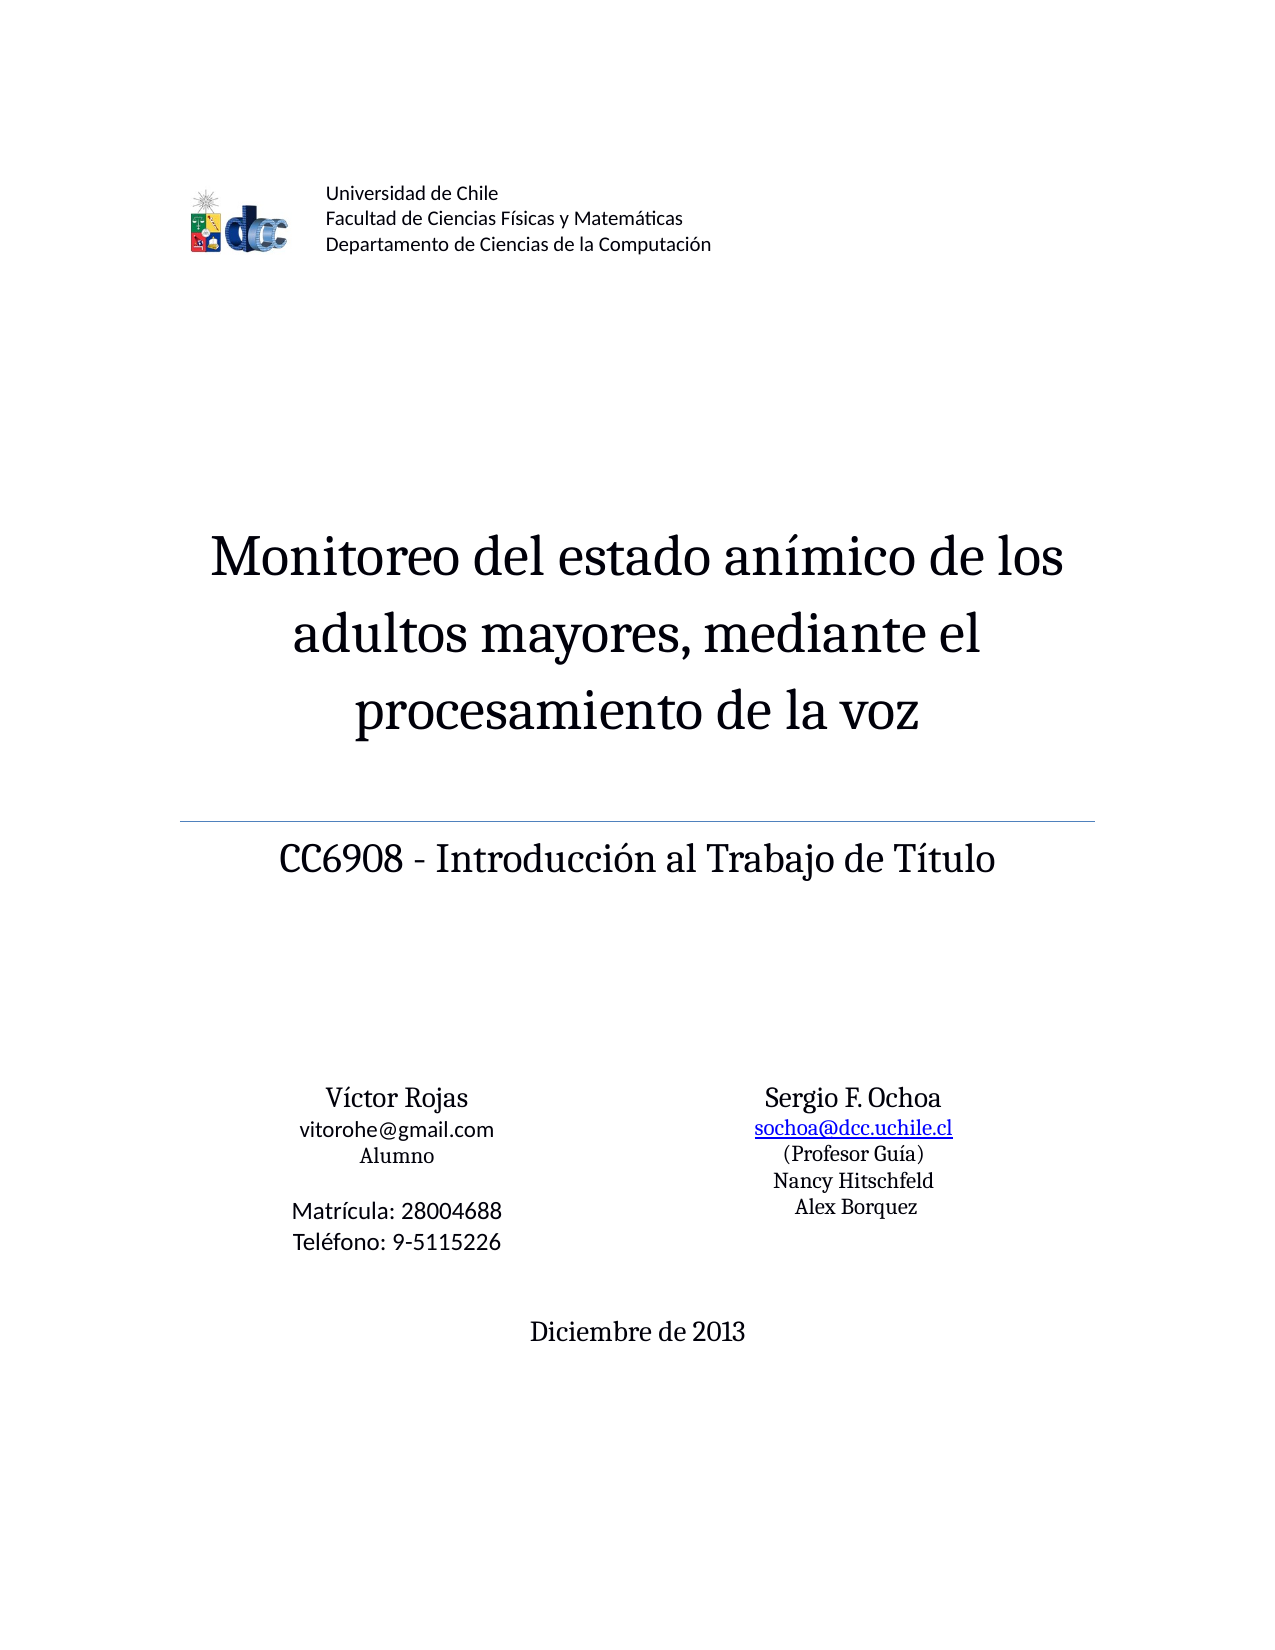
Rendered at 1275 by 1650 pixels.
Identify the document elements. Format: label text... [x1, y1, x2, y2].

picture [190, 180, 292, 260]
table_header [180, 180, 190, 259]
table_header Sergio F. Ochoa sochoa@dcc.uchile.cl (Profesor Guía) Nancy Hitschfeld Alex Borquez [625, 1055, 1082, 1257]
table_cell [180, 934, 1095, 1313]
table_header [180, 150, 1095, 259]
table_header [180, 260, 314, 285]
table_header [292, 180, 314, 259]
table_cell Monitoreo del estado anímico de los adultos mayores, mediante el procesamiento de la voz [180, 523, 1095, 821]
table_header [180, 260, 1095, 523]
table_cell [180, 896, 1095, 934]
table_header Universidad de Chile Facultad de Ciencias Físicas y Matemáticas Departamento de Ciencias de la Computación [314, 180, 982, 285]
table_header Víctor Rojas vitorohe@gmail.com Alumno Matrícula: 28004688 Teléfono: 9-5115226 [180, 1055, 625, 1257]
table_cell Diciembre de 2013 [180, 1313, 1095, 1351]
table_cell CC6908 - Introducción al Trabajo de Título [180, 822, 1095, 896]
